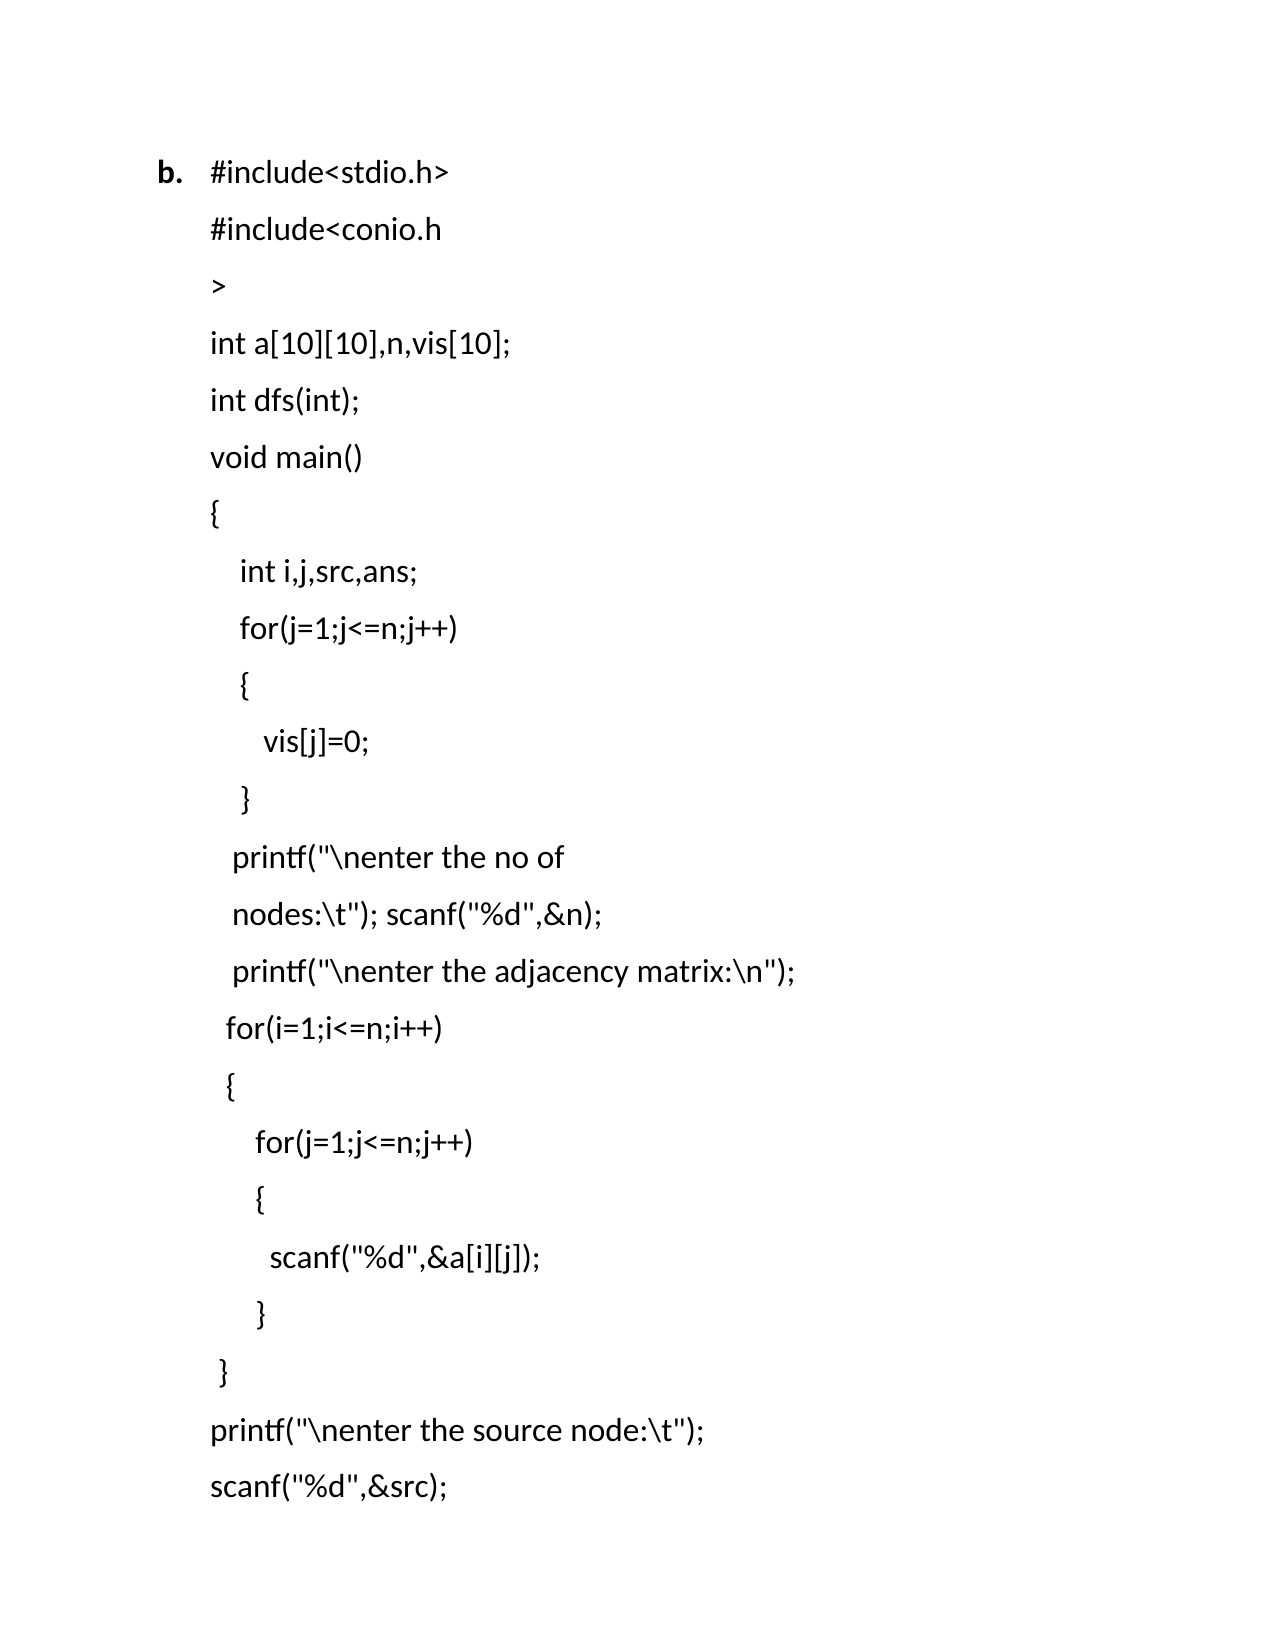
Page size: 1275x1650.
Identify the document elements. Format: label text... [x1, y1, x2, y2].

text printf("\nenter the adjacency matrix:\n"); for(i=1;i<=n;i++) [226, 950, 930, 1047]
text for(j=1;j<=n;j++) [255, 1121, 1179, 1161]
text { [255, 1178, 1179, 1219]
text > [210, 265, 1179, 305]
text { [239, 664, 1179, 704]
text scanf("%d",&a[i][j]); [269, 1236, 1179, 1276]
text void main() [210, 436, 1179, 476]
text vis[j]=0; [263, 720, 1179, 761]
text printf("\nenter the source node:\t"); scanf("%d",&src); [210, 1408, 930, 1506]
text } [218, 1351, 1179, 1392]
text { [210, 492, 1179, 533]
list #include<stdio.h> #include<conio.h [157, 151, 451, 249]
text int i,j,src,ans; for(j=1;j<=n;j++) [239, 550, 461, 648]
text } [255, 1293, 1179, 1334]
text } [239, 778, 1179, 819]
text { [226, 1064, 1179, 1105]
text printf("\nenter the no of nodes:\t"); scanf("%d",&n); [232, 836, 633, 933]
text int a[10][10],n,vis[10]; int dfs(int); [210, 322, 513, 420]
